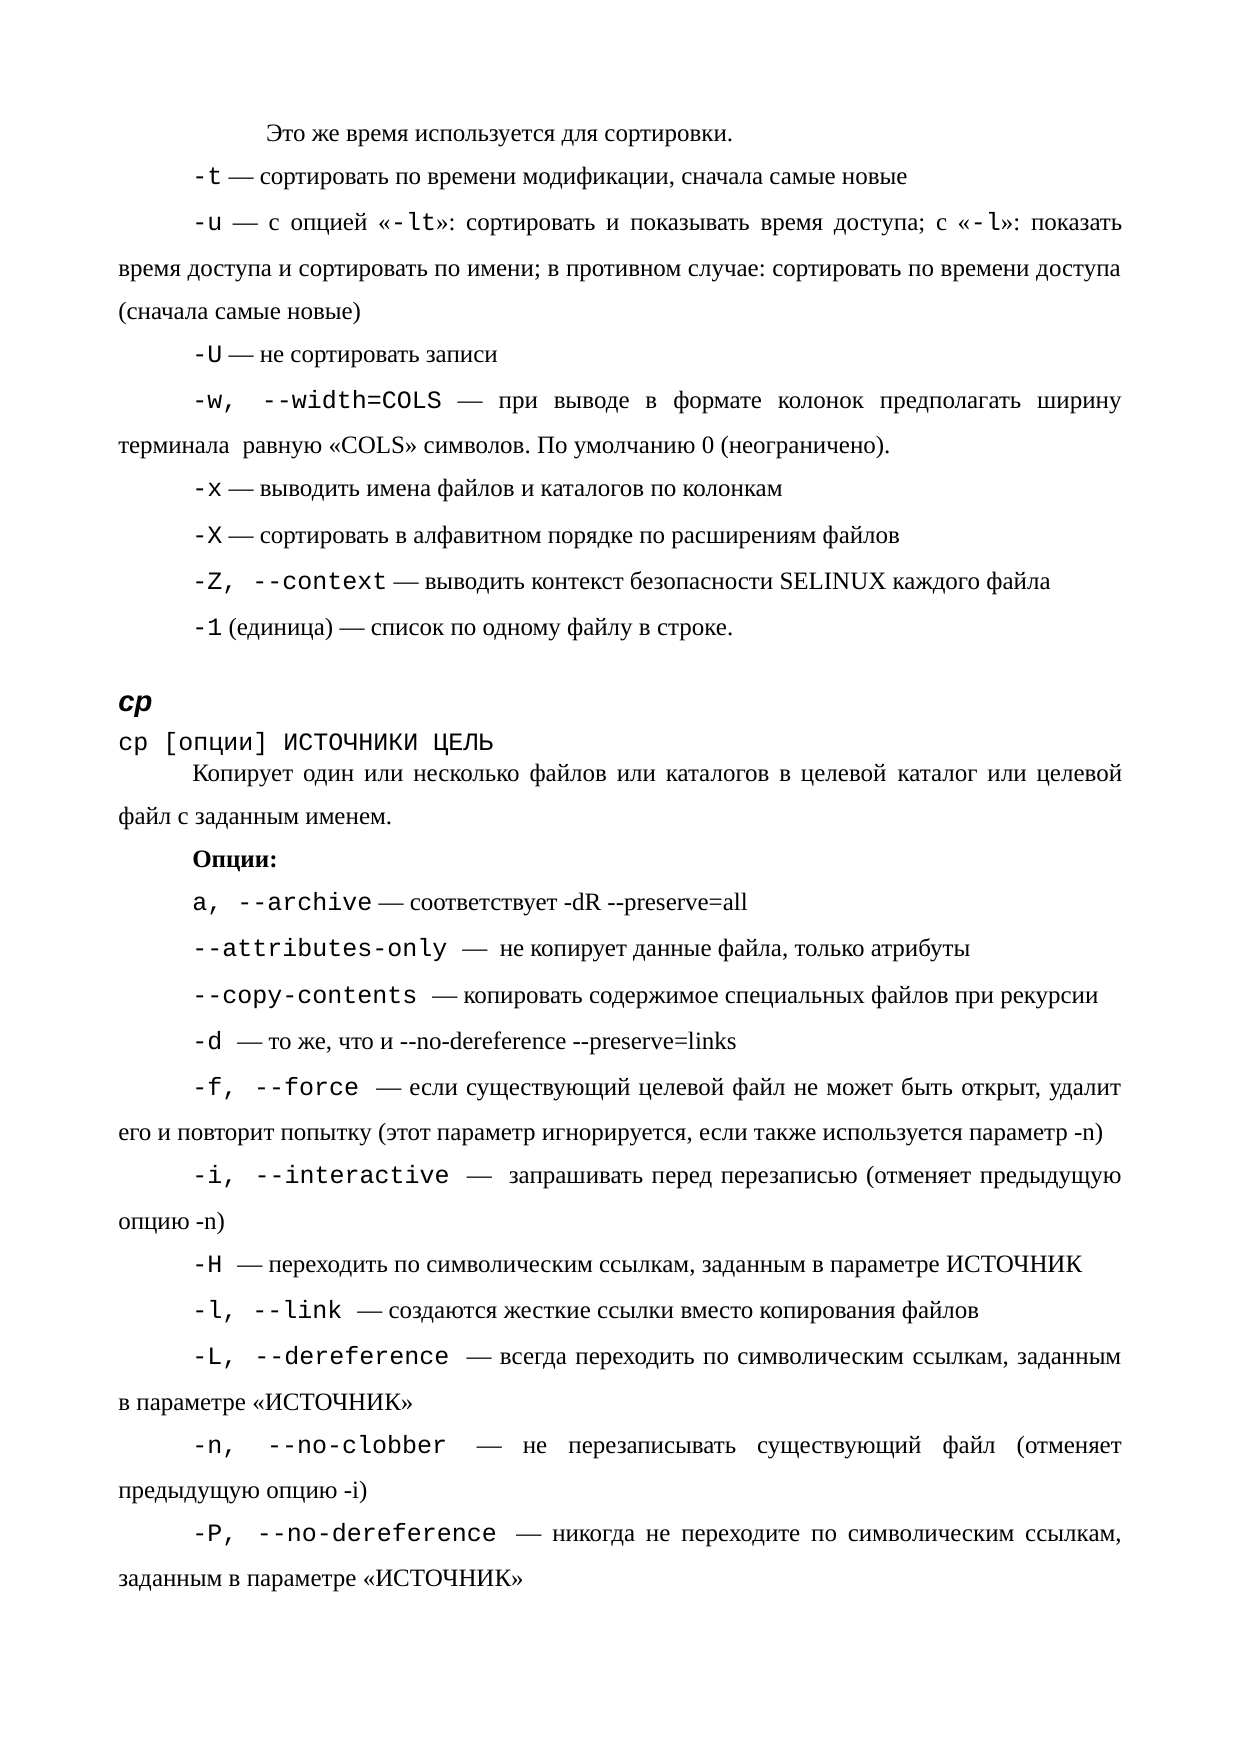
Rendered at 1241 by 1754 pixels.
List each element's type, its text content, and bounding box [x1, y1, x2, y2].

text -t — сортировать по времени модификации, сначала самые новые [118, 161, 1122, 192]
text -d — то же, что и --no-dereference --preserve=links [118, 1026, 1122, 1057]
text --attributes-only — не копирует данные файла, только атрибуты [118, 933, 1122, 964]
text -i, --interactive — запрашивать перед перезаписью (отменяет предыдущую опцию -n) [118, 1161, 1122, 1234]
text -L, --dereference — всегда переходить по символическим ссылкам, заданным в параметре «ИСТОЧНИК» [118, 1341, 1122, 1415]
text -Z, --context — выводить контекст безопасности SELINUX каждого файла [118, 566, 1122, 597]
text cp [опции] ИСТОЧНИКИ ЦЕЛЬ [118, 729, 1122, 758]
text -P, --no-dereference — никогда не переходите по символическим ссылкам, заданным в параметре «ИСТОЧНИК» [118, 1518, 1122, 1592]
subtitle cp [118, 683, 1122, 717]
text --copy-contents — копировать содержимое специальных файлов при рекурсии [118, 980, 1122, 1011]
text -x — выводить имена файлов и каталогов по колонкам [118, 473, 1122, 504]
text -H — переходить по символическим ссылкам, заданным в параметре ИСТОЧНИК [118, 1249, 1122, 1280]
text -u — с опцией «-lt»: сортировать и показывать время доступа; с «-l»: показать время доступа и сортировать по имени; в противном случае: сортировать по времени доступа (сначала самые новые) [118, 207, 1122, 324]
text Опции: [118, 844, 1122, 873]
text Это же время используется для сортировки. [118, 118, 1122, 147]
text -l, --link — создаются жесткие ссылки вместо копирования файлов [118, 1295, 1122, 1326]
text -1 (единица) — список по одному файлу в строке. [118, 612, 1122, 643]
text -w, --width=COLS — при выводе в формате колонок предполагать ширину терминала равную «COLS» символов. По умолчанию 0 (неограничено). [118, 385, 1122, 459]
text -X — сортировать в алфавитном порядке по расширениям файлов [118, 520, 1122, 551]
text Копирует один или несколько файлов или каталогов в целевой каталог или целевой файл с заданным именем. [118, 758, 1122, 830]
text -n, --no-clobber — не перезаписывать существующий файл (отменяет предыдущую опцию -i) [118, 1430, 1122, 1504]
text a, --archive — соответствует -dR --preserve=all [118, 887, 1122, 918]
text -f, --force — если существующий целевой файл не может быть открыт, удалит его и повторит попытку (этот параметр игнорируется, если также используется параметр -n) [118, 1072, 1122, 1146]
text -U — не сортировать записи [118, 339, 1122, 370]
